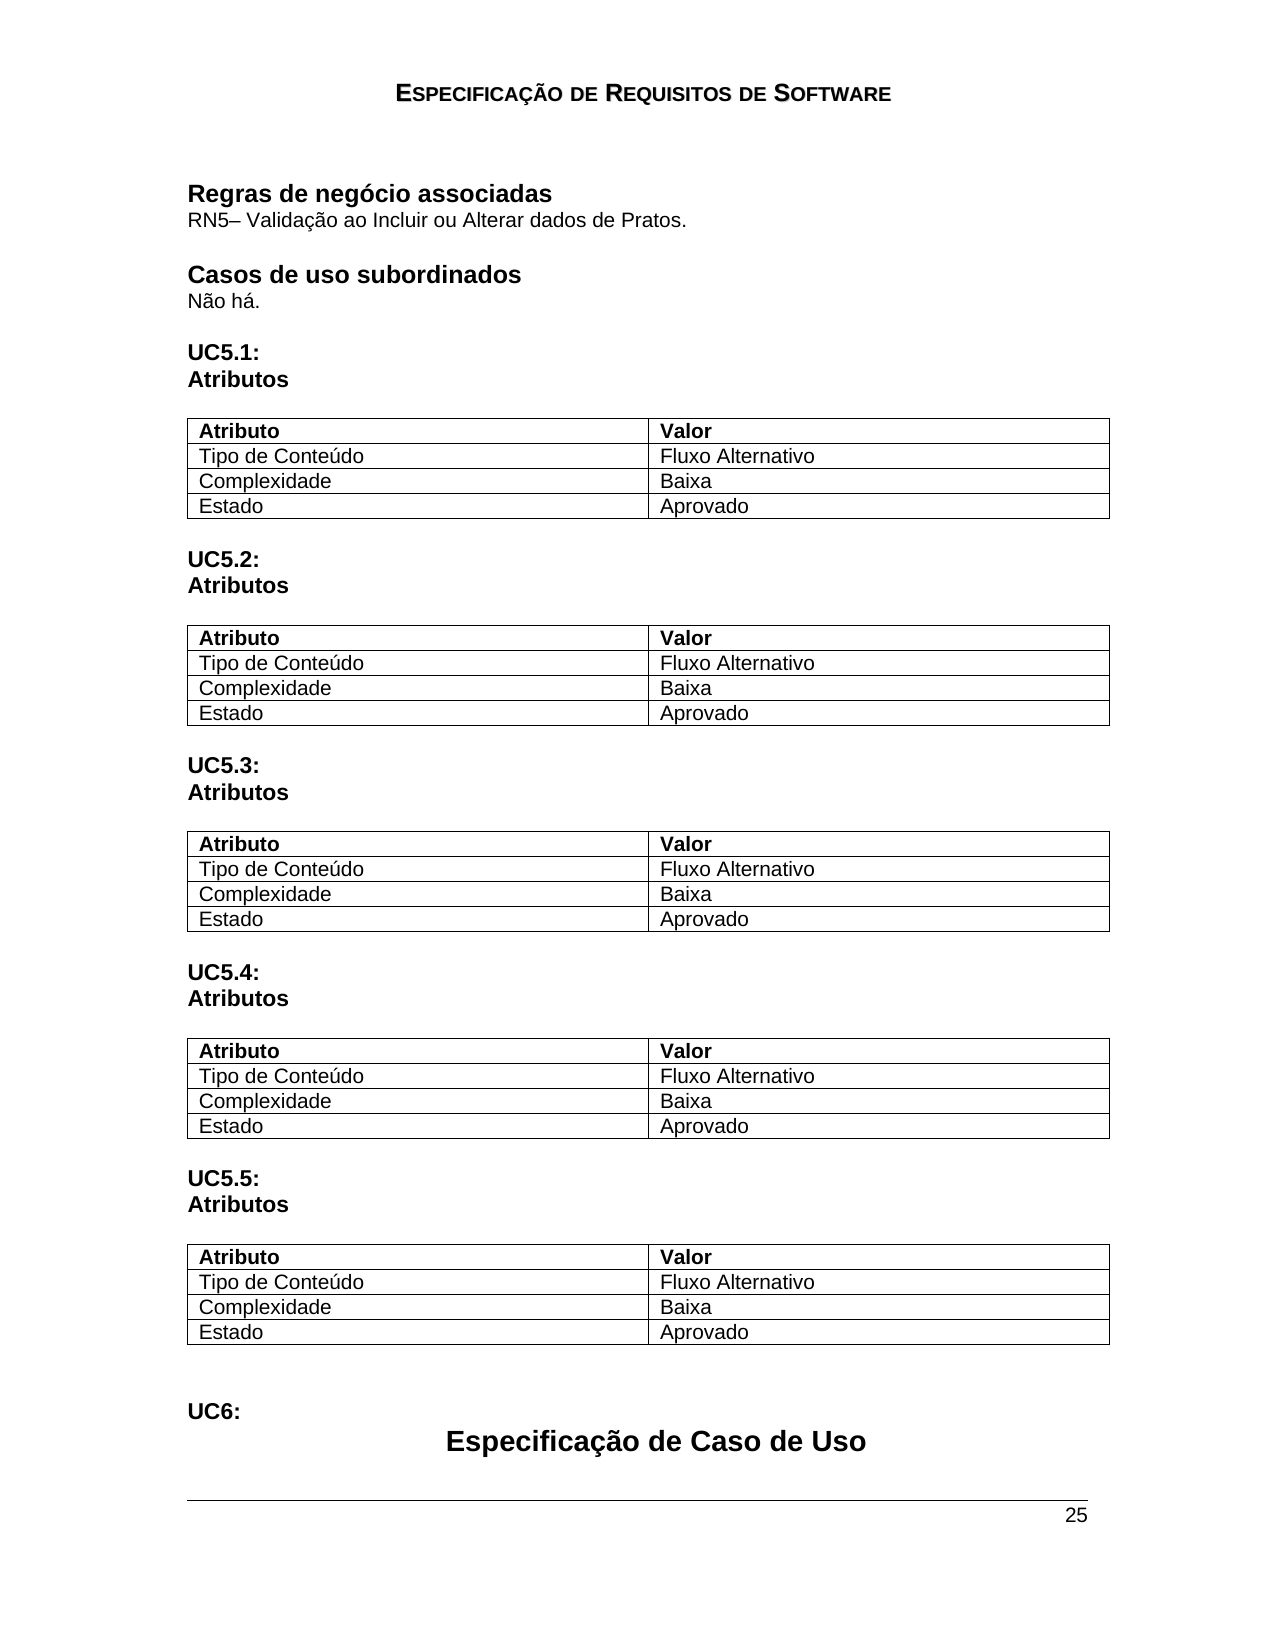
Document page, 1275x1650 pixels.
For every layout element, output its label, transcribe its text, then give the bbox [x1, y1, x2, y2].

table_cell Complexidade [188, 1089, 648, 1113]
table_cell Baixa [649, 469, 1109, 493]
table_header Valor [649, 626, 1109, 650]
table_header Valor [649, 1245, 1109, 1269]
text UC6: [187, 1398, 1088, 1424]
table_header Atributo [188, 1245, 648, 1269]
table_cell Complexidade [188, 469, 648, 493]
table_cell Estado [188, 701, 648, 725]
table_header Valor [649, 419, 1109, 443]
table_cell Aprovado [649, 701, 1109, 725]
table_cell Fluxo Alternativo [649, 1270, 1109, 1294]
table_cell Tipo de Conteúdo [188, 857, 648, 881]
table_cell Tipo de Conteúdo [188, 1270, 648, 1294]
table_header Atributo [188, 832, 648, 856]
text UC5.3: [187, 752, 1088, 778]
table_cell Fluxo Alternativo [649, 1064, 1109, 1088]
table_cell Aprovado [649, 1114, 1109, 1138]
text Atributos [187, 1191, 1088, 1218]
text Casos de uso subordinados [187, 260, 1088, 289]
table_cell Baixa [649, 1089, 1109, 1113]
text Atributos [187, 366, 1088, 392]
table_header Atributo [188, 419, 648, 443]
text Regras de negócio associadas [187, 179, 1088, 207]
table_cell Tipo de Conteúdo [188, 1064, 648, 1088]
table_cell Estado [188, 494, 648, 518]
table_cell Aprovado [649, 1320, 1109, 1344]
table_cell Estado [188, 1114, 648, 1138]
text UC5.2: [187, 546, 1088, 572]
table_cell Tipo de Conteúdo [188, 444, 648, 468]
table_cell Aprovado [649, 494, 1109, 518]
text Atributos [187, 985, 1088, 1011]
table_header Atributo [188, 626, 648, 650]
table_cell Tipo de Conteúdo [188, 651, 648, 675]
table_header Valor [649, 1039, 1109, 1063]
table_cell Baixa [649, 882, 1109, 906]
table_cell Fluxo Alternativo [649, 857, 1109, 881]
text Atributos [187, 778, 1088, 805]
table_cell Complexidade [188, 676, 648, 700]
text UC5.5: [187, 1165, 1088, 1191]
table_cell Baixa [649, 1295, 1109, 1319]
text Não há. [187, 289, 1088, 313]
table_cell Fluxo Alternativo [649, 444, 1109, 468]
table_cell Aprovado [649, 907, 1109, 931]
table_cell Complexidade [188, 882, 648, 906]
text RN5– Validação ao Incluir ou Alterar dados de Pratos. [187, 207, 1088, 231]
table_cell Estado [188, 1320, 648, 1344]
text UC5.4: [187, 959, 1088, 985]
table_header Atributo [188, 1039, 648, 1063]
table_cell Complexidade [188, 1295, 648, 1319]
table_cell Estado [188, 907, 648, 931]
text Atributos [187, 572, 1088, 598]
text Especificação de Caso de Uso [225, 1424, 1088, 1458]
text UC5.1: [187, 339, 1088, 366]
table_cell Fluxo Alternativo [649, 651, 1109, 675]
table_cell Baixa [649, 676, 1109, 700]
table_header Valor [649, 832, 1109, 856]
